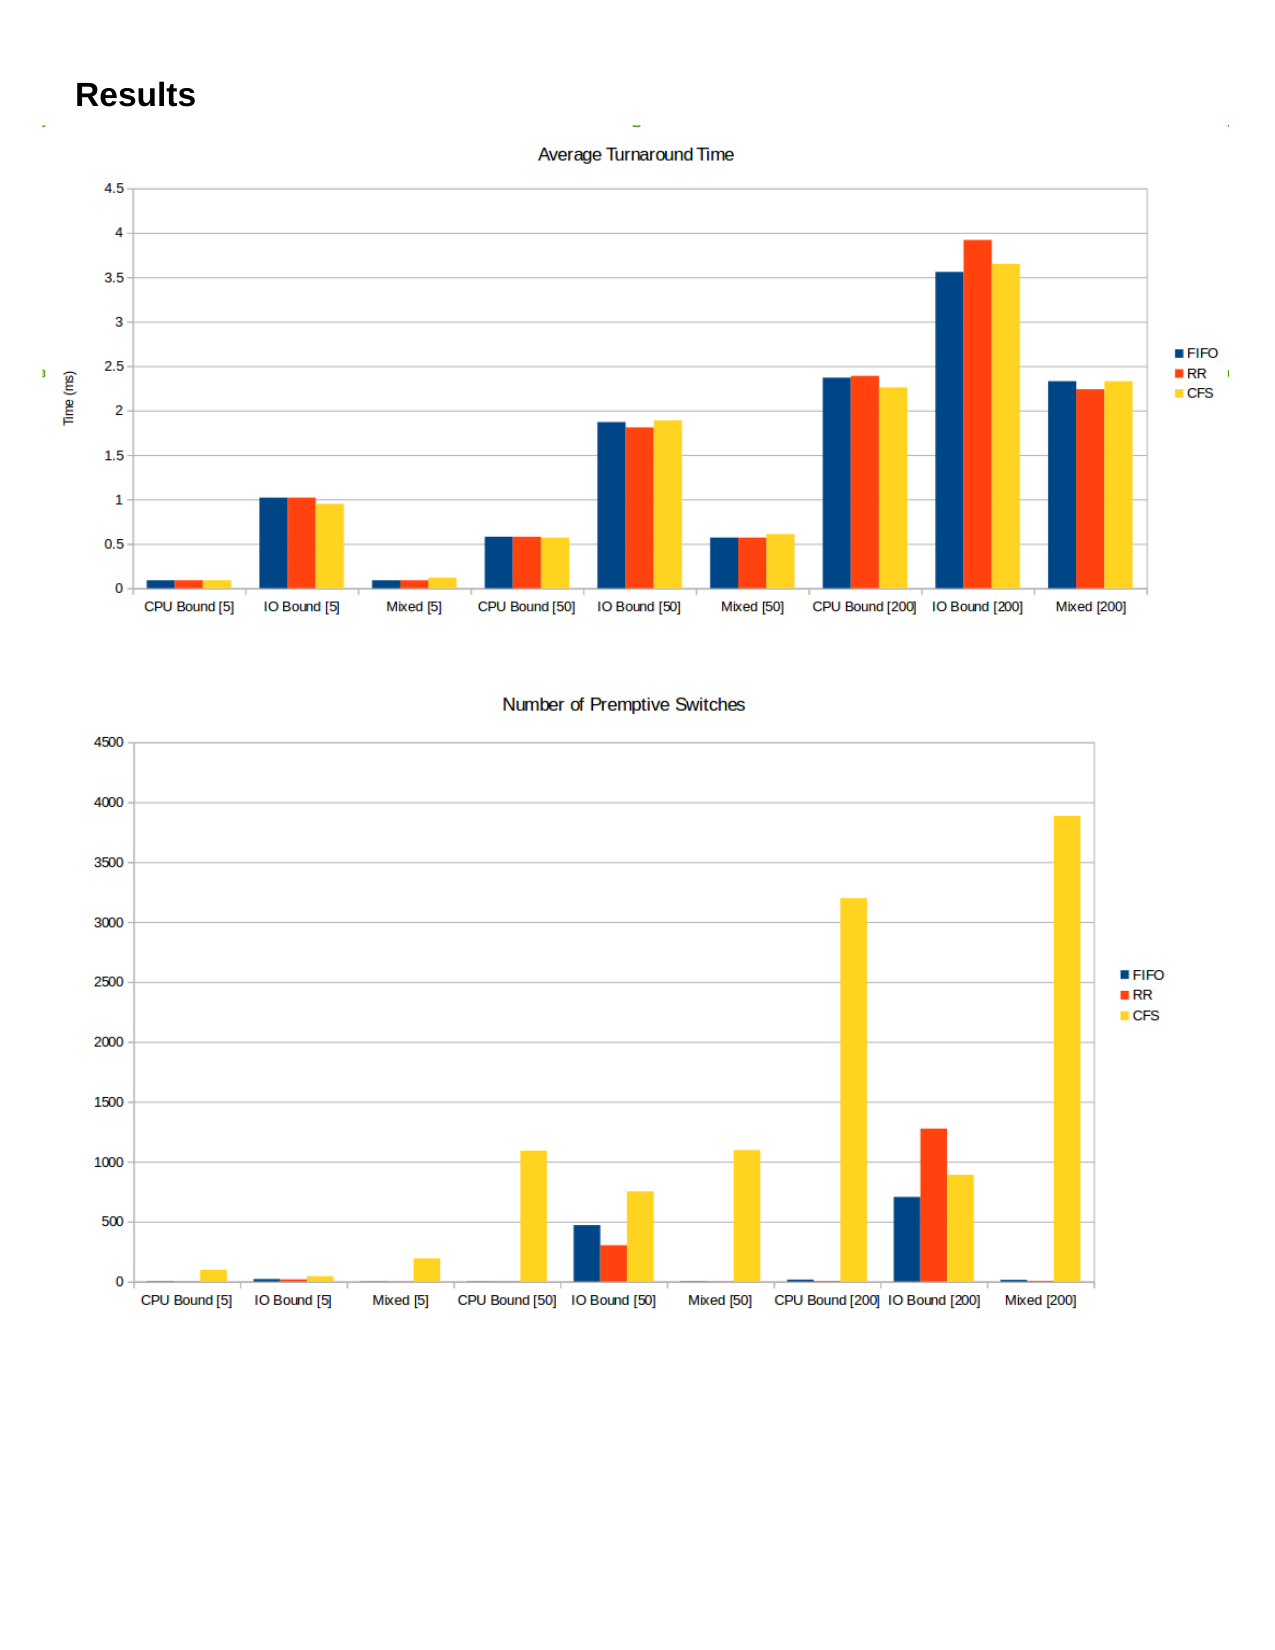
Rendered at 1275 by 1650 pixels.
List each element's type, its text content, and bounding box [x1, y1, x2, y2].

subtitle Results [75, 75, 1200, 114]
picture [42, 125, 1229, 621]
picture [83, 680, 1172, 1317]
